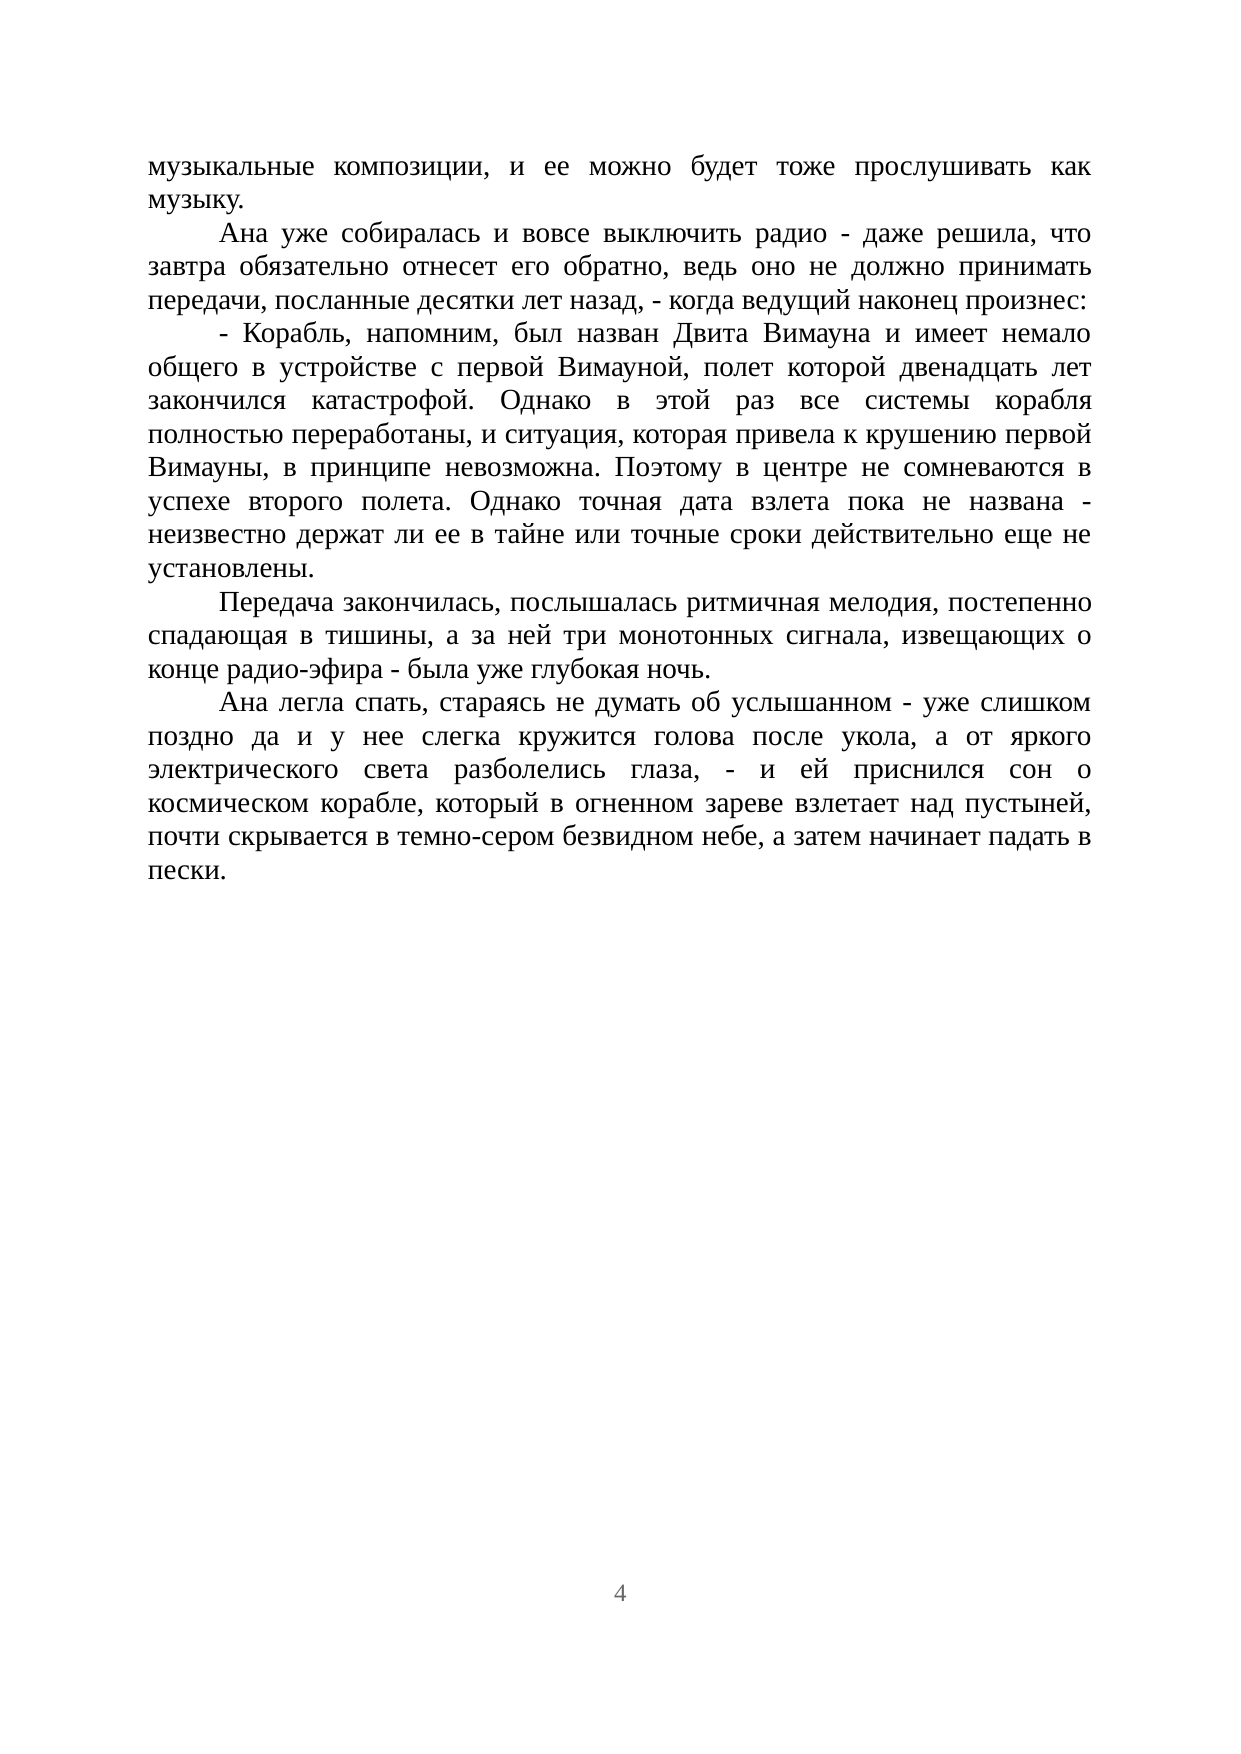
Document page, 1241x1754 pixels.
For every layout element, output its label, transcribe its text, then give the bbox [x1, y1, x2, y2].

text Ана легла спать, стараясь не думать об услышанном - уже слишком поздно да и у нее слегка кружится голова после укола, а от яркого электрического света разболелись глаза, - и ей приснился сон о космическом корабле, который в огненном зареве взлетает над пустыней, почти скрывается в темно-сером безвидном небе, а затем начинает падать в пески. [148, 684, 1093, 886]
text Ана уже собиралась и вовсе выключить радио - даже решила, что завтра обязательно отнесет его обратно, ведь оно не должно принимать передачи, посланные десятки лет назад, - когда ведущий наконец произнес: [148, 215, 1093, 315]
text музыкальные композиции, и ее можно будет тоже прослушивать как музыку. [148, 148, 1093, 215]
text Передача закончилась, послышалась ритмичная мелодия, постепенно спадающая в тишины, а за ней три монотонных сигнала, извещающих о конце радио-эфира - была уже глубокая ночь. [148, 584, 1093, 684]
text - Корабль, напомним, был назван Двита Вимауна и имеет немало общего в устройстве с первой Вимауной, полет которой двенадцать лет закончился катастрофой. Однако в этой раз все системы корабля полностью переработаны, и ситуация, которая привела к крушению первой Вимауны, в принципе невозможна. Поэтому в центре не сомневаются в успехе второго полета. Однако точная дата взлета пока не названа - неизвестно держат ли ее в тайне или точные сроки действительно еще не установлены. [148, 315, 1093, 584]
